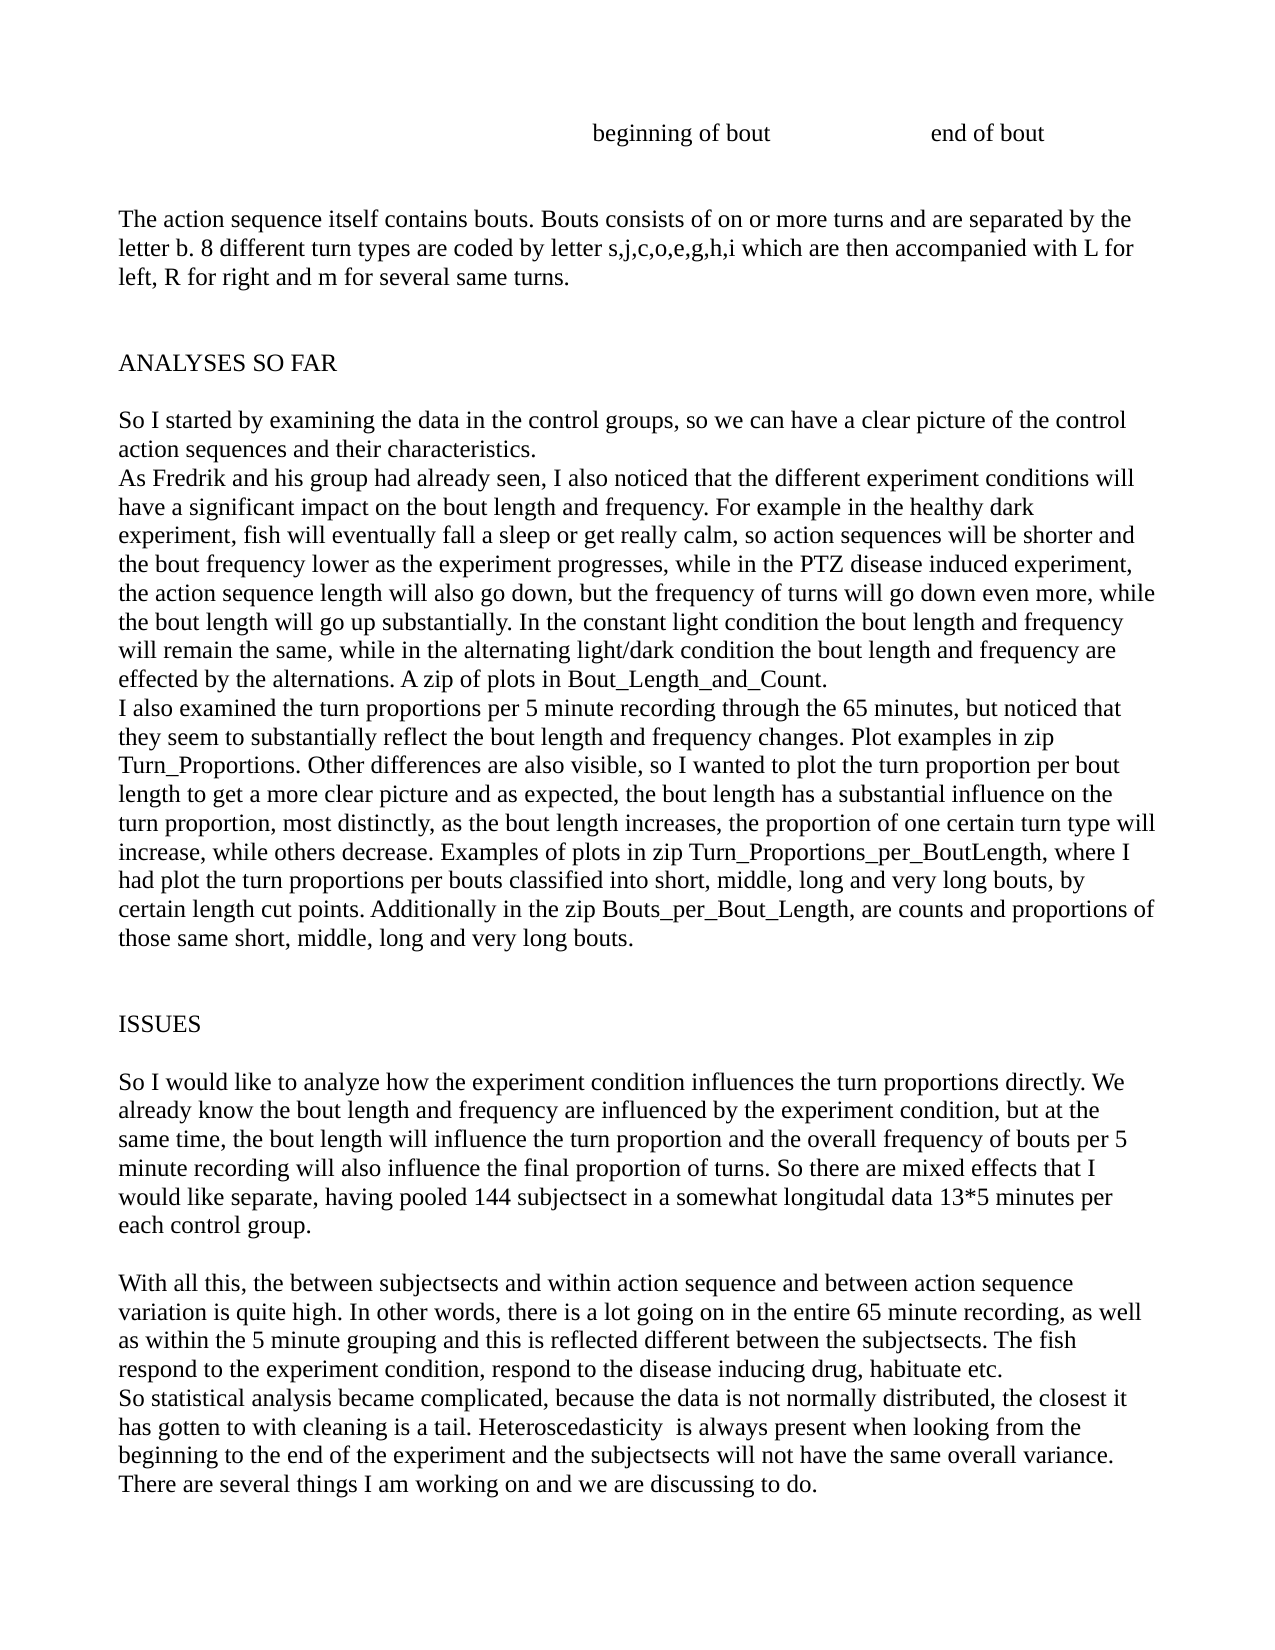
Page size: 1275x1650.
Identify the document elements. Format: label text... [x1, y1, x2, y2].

text ANALYSES SO FAR [118, 348, 1157, 377]
text beginning of bout end of bout [118, 118, 1157, 147]
text ISSUES [118, 1009, 1157, 1038]
text The action sequence itself contains bouts. Bouts consists of on or more turns and are separated by the letter b. 8 different turn types are coded by letter s,j,c,o,e,g,h,i which are then accompanied with L for left, R for right and m for several same turns. [118, 204, 1157, 291]
text As Fredrik and his group had already seen, I also noticed that the different experiment conditions will have a significant impact on the bout length and frequency. For example in the healthy dark experiment, fish will eventually fall a sleep or get really calm, so action sequences will be shorter and the bout frequency lower as the experiment progresses, while in the PTZ disease induced experiment, the action sequence length will also go down, but the frequency of turns will go down even more, while the bout length will go up substantially. In the constant light condition the bout length and frequency will remain the same, while in the alternating light/dark condition the bout length and frequency are effected by the alternations. A zip of plots in Bout_Length_and_Count. [118, 463, 1157, 693]
text I also examined the turn proportions per 5 minute recording through the 65 minutes, but noticed that they seem to substantially reflect the bout length and frequency changes. Plot examples in zip Turn_Proportions. Other differences are also visible, so I wanted to plot the turn proportion per bout length to get a more clear picture and as expected, the bout length has a substantial influence on the turn proportion, most distinctly, as the bout length increases, the proportion of one certain turn type will increase, while others decrease. Examples of plots in zip Turn_Proportions_per_BoutLength, where I had plot the turn proportions per bouts classified into short, middle, long and very long bouts, by certain length cut points. Additionally in the zip Bouts_per_Bout_Length, are counts and proportions of those same short, middle, long and very long bouts. [118, 693, 1157, 952]
text With all this, the between subjectsects and within action sequence and between action sequence variation is quite high. In other words, there is a lot going on in the entire 65 minute recording, as well as within the 5 minute grouping and this is reflected different between the subjectsects. The fish respond to the experiment condition, respond to the disease inducing drug, habituate etc. [118, 1268, 1157, 1383]
text So I started by examining the data in the control groups, so we can have a clear picture of the control action sequences and their characteristics. [118, 406, 1157, 463]
text There are several things I am working on and we are discussing to do. [118, 1469, 1157, 1498]
text So I would like to analyze how the experiment condition influences the turn proportions directly. We already know the bout length and frequency are influenced by the experiment condition, but at the same time, the bout length will influence the turn proportion and the overall frequency of bouts per 5 minute recording will also influence the final proportion of turns. So there are mixed effects that I would like separate, having pooled 144 subjectsect in a somewhat longitudal data 13*5 minutes per each control group. [118, 1067, 1157, 1239]
text So statistical analysis became complicated, because the data is not normally distributed, the closest it has gotten to with cleaning is a tail. Heteroscedasticity is always present when looking from the beginning to the end of the experiment and the subjectsects will not have the same overall variance. [118, 1383, 1157, 1469]
